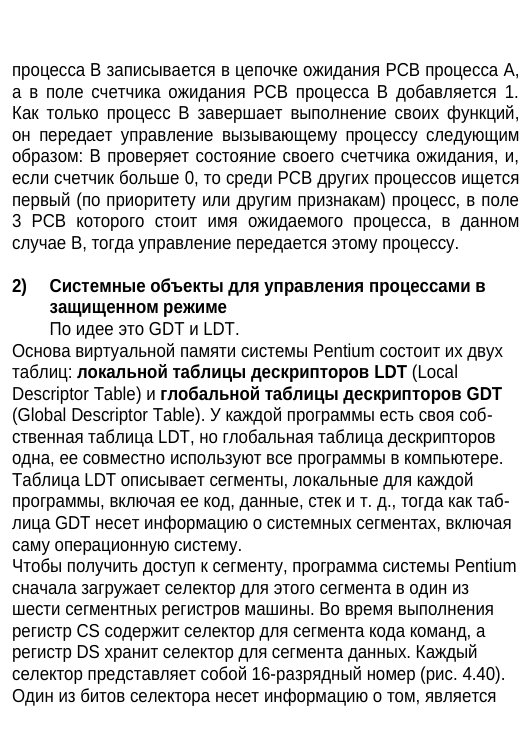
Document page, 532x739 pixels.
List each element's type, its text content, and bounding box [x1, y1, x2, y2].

text Чтобы получить доступ к сегменту, программа системы Pentium сначала за­гружает селектор для этого сегмента в один из шести сегментных регистров маши­ны. Во время выполнения регистр CS содержит селектор для сегмента кода команд, а регистр DS хранит селектор для сегмента данных. Каждый селектор представля­ет собой 16-разрядный номер (рис. 4.40). Один из битов селектора несет информацию о том, является [12, 555, 520, 706]
text процесса В записывается в цепочке ожидания РСВ процесса А, а в поле счетчика ожидания РСВ процесса В добавляется 1. Как только процесс В завершает выполнение своих функций, он передает управление вызывающему процессу следующим образом: В проверяет состояние своего счетчика ожидания, и, если счетчик больше 0, то среди РСВ других процессов ищется первый (по приоритету или другим признакам) процесс, в поле 3 РСВ которого стоит имя ожидаемого процесса, в данном случае В, тогда управление передается этому процессу. [12, 59, 520, 253]
list Системные объекты для управления процессами в защищенном режиме [12, 275, 520, 318]
text По идее это GDT и LDT. [49, 318, 520, 339]
text Основа виртуальной памяти системы Pentium состоит их двух таблиц: локаль­ной таблицы дескрипторов LDT (Local Descriptor Table) и глобальной таблицы дескрипторов GDT (Global Descriptor Table). У каждой программы есть своя соб­ственная таблица LDT, но глобальная таблица дескрипторов одна, ее совместно используют все программы в компьютере. Таблица LDT описывает сегменты, ло­кальные для каждой программы, включая ее код, данные, стек и т. д., тогда как таб­лица GDT несет информацию о системных сегментах, включая саму операцион­ную систему. [12, 339, 520, 555]
